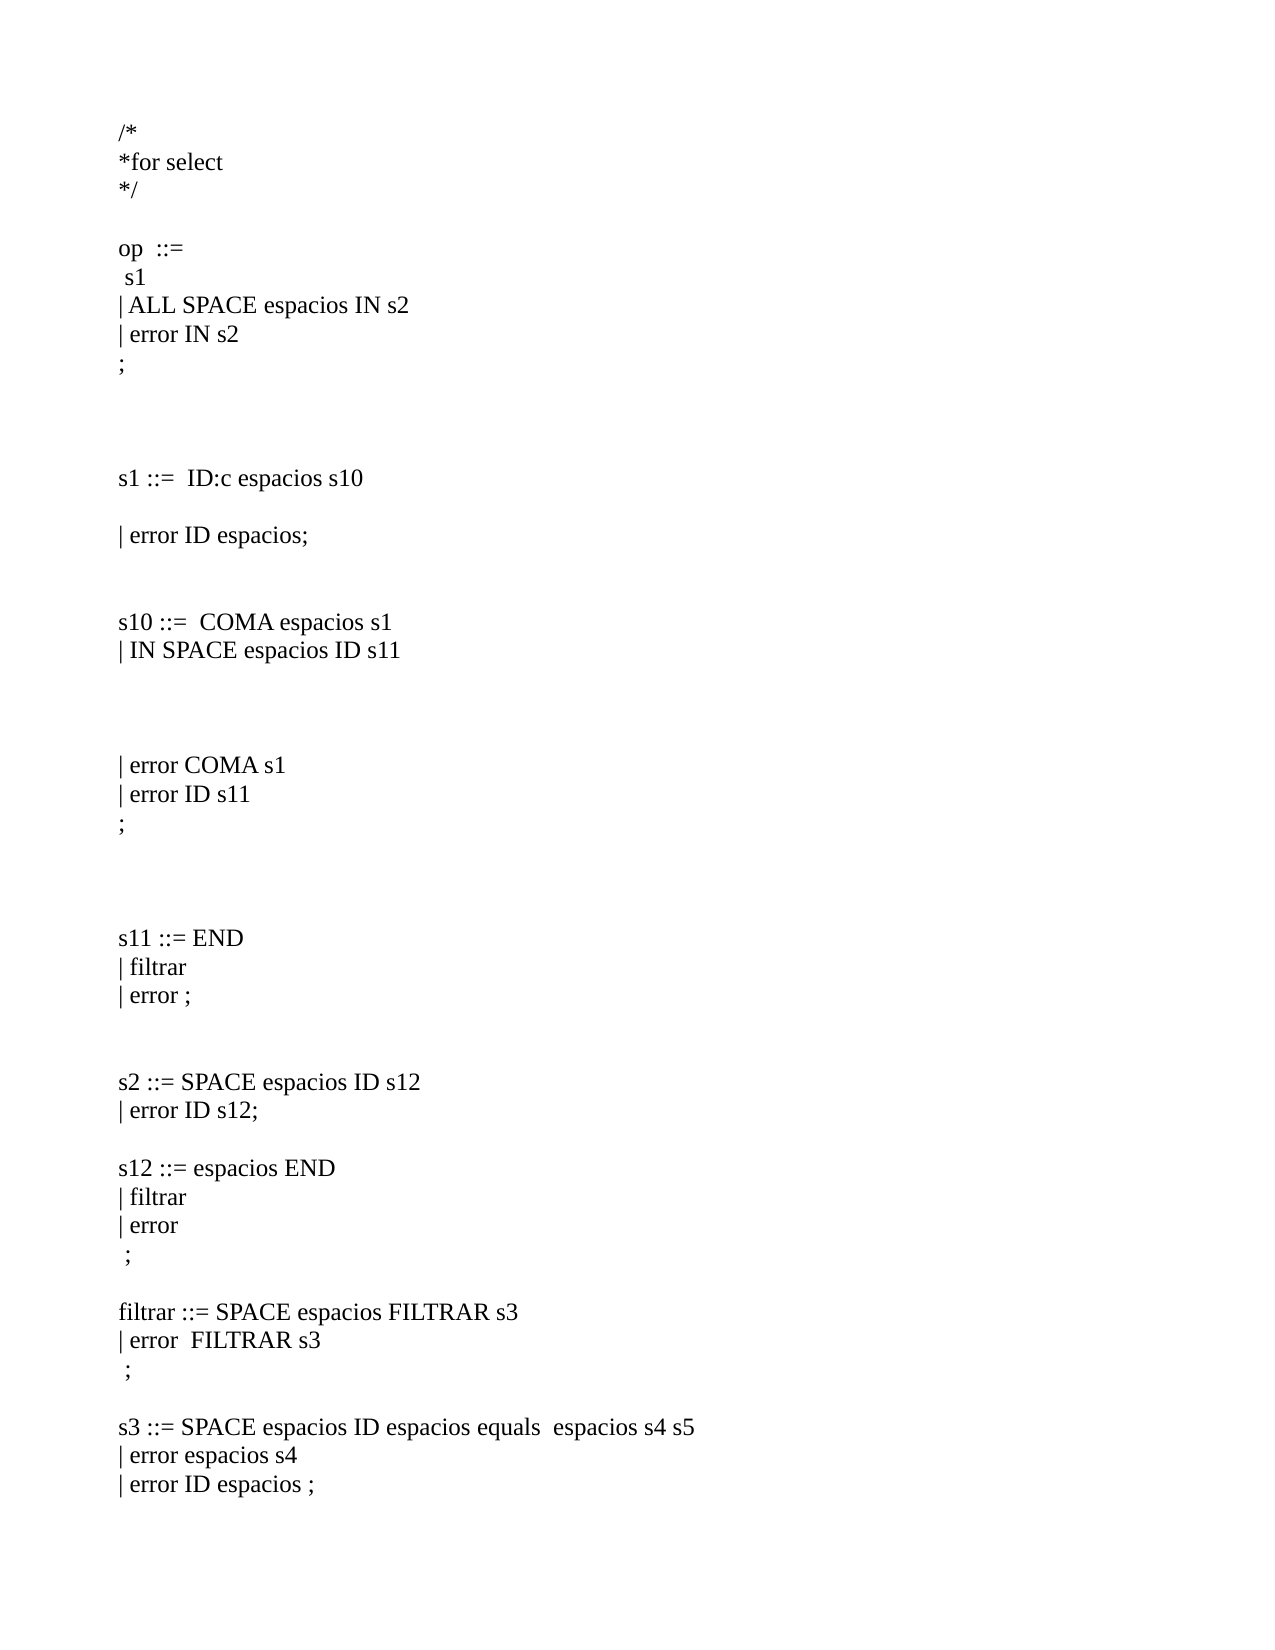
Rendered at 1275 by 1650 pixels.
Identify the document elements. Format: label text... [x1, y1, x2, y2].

text | error ID espacios; [118, 521, 1157, 549]
text | error IN s2 [118, 319, 1157, 348]
text | filtrar [118, 1182, 1157, 1211]
text | error [118, 1211, 1157, 1239]
text ; [118, 808, 1157, 837]
text filtrar ::= SPACE espacios FILTRAR s3 [118, 1297, 1157, 1326]
text s12 ::= espacios END [118, 1153, 1157, 1182]
text s1 [118, 262, 1157, 291]
text | ALL SPACE espacios IN s2 [118, 291, 1157, 319]
text | error ID espacios ; [118, 1469, 1157, 1498]
text ; [118, 1354, 1157, 1383]
text | error FILTRAR s3 [118, 1326, 1157, 1354]
text ; [118, 1239, 1157, 1268]
text *for select [118, 147, 1157, 176]
text op ::= [118, 233, 1157, 262]
text s1 ::= ID:c espacios s10 [118, 463, 1157, 492]
text | error COMA s1 [118, 751, 1157, 779]
text s10 ::= COMA espacios s1 [118, 607, 1157, 636]
text s11 ::= END [118, 923, 1157, 952]
text | error ID s11 [118, 779, 1157, 808]
text /* [118, 118, 1157, 147]
text s2 ::= SPACE espacios ID s12 [118, 1067, 1157, 1096]
text | filtrar [118, 952, 1157, 981]
text | error espacios s4 [118, 1441, 1157, 1469]
text | IN SPACE espacios ID s11 [118, 636, 1157, 664]
text ; [118, 348, 1157, 377]
text s3 ::= SPACE espacios ID espacios equals espacios s4 s5 [118, 1412, 1157, 1441]
text | error ; [118, 981, 1157, 1009]
text | error ID s12; [118, 1096, 1157, 1124]
text */ [118, 176, 1157, 204]
